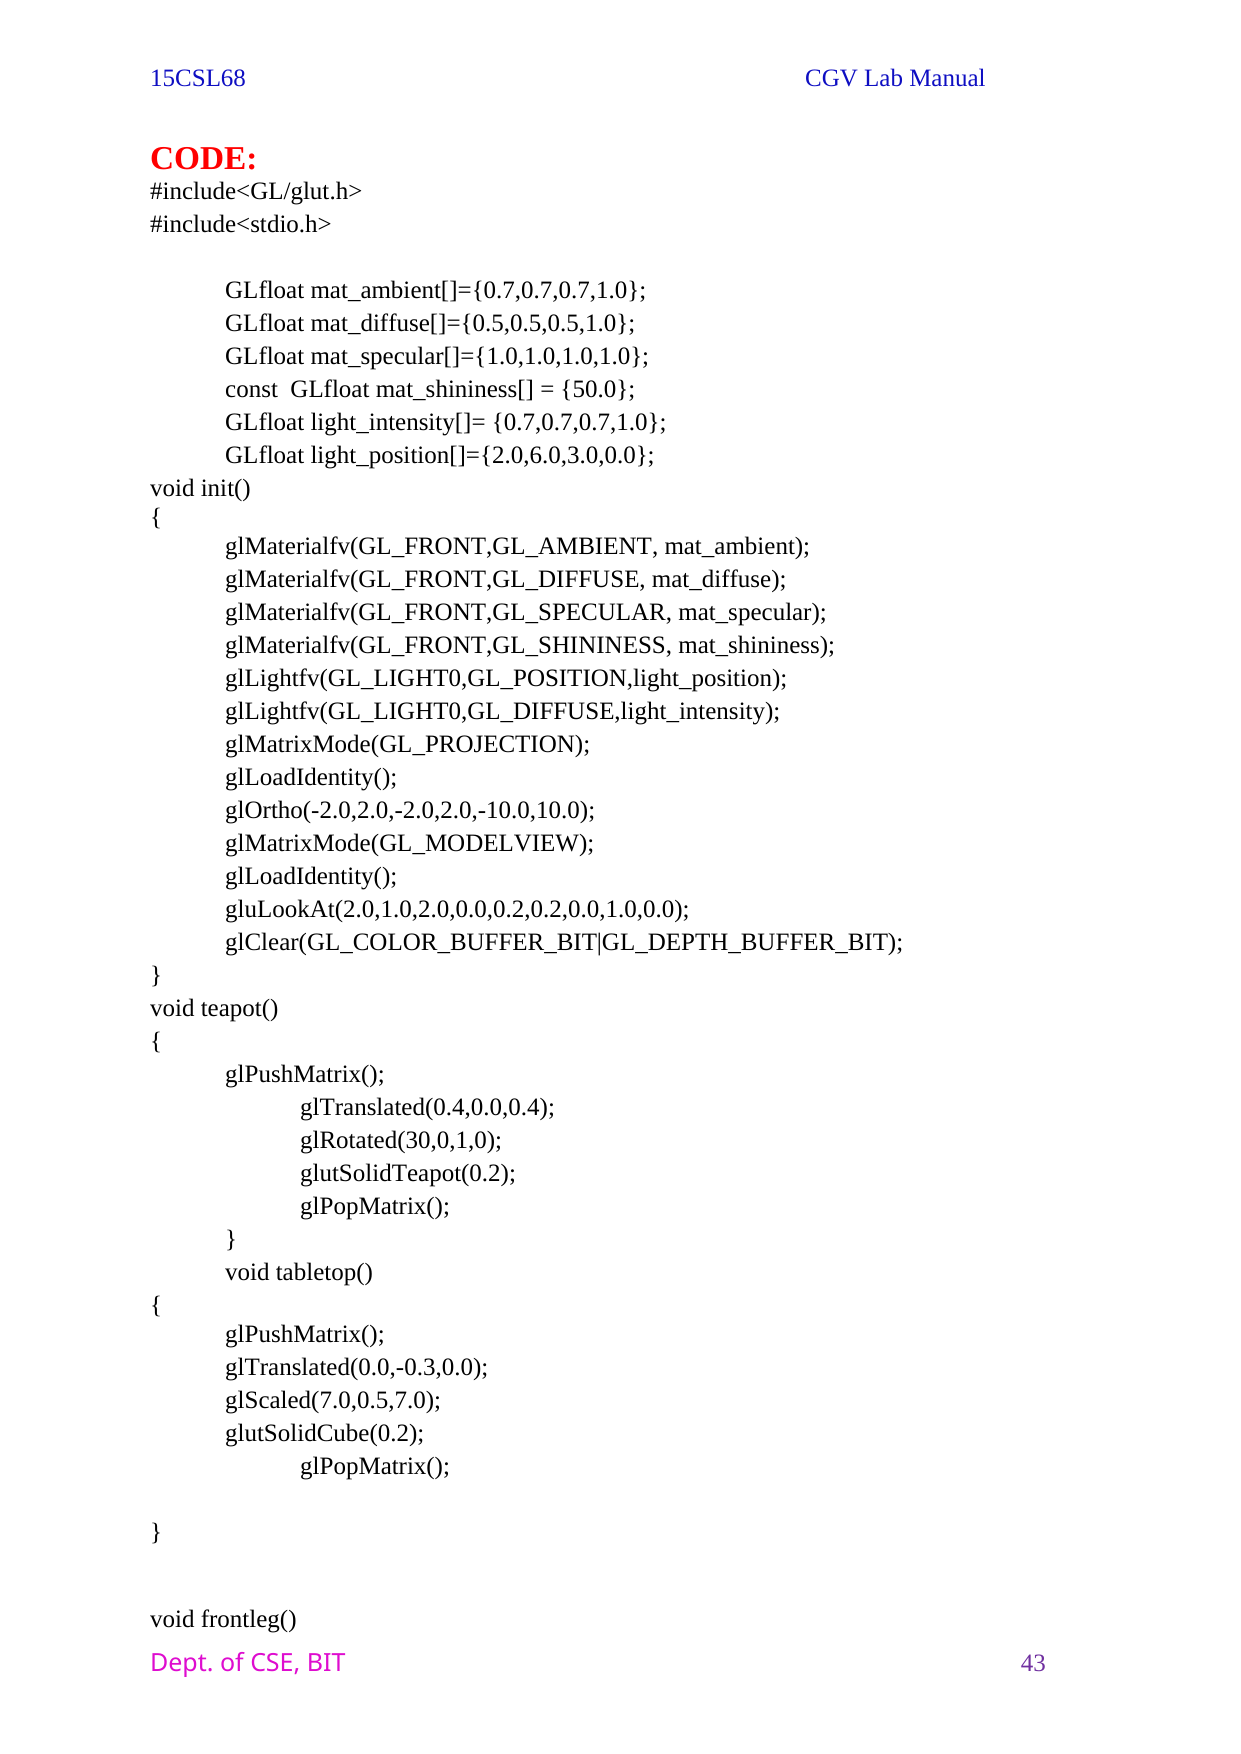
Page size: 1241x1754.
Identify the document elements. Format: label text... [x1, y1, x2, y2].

text const GLfloat mat_shininess[] = {50.0}; [150, 374, 1165, 403]
text { [150, 1026, 1165, 1055]
text glMatrixMode(GL_PROJECTION); [150, 729, 1165, 758]
text glutSolidCube(0.2); [150, 1418, 1165, 1447]
text glLightfv(GL_LIGHT0,GL_POSITION,light_position); [150, 663, 1165, 692]
text GLfloat mat_ambient[]={0.7,0.7,0.7,1.0}; [150, 275, 1165, 304]
text } [150, 960, 1165, 989]
text GLfloat mat_diffuse[]={0.5,0.5,0.5,1.0}; [150, 308, 1165, 337]
text void teapot() [150, 993, 1165, 1022]
text #include<GL/glut.h> [150, 176, 1165, 205]
text gluLookAt(2.0,1.0,2.0,0.0,0.2,0.2,0.0,1.0,0.0); [150, 894, 1165, 923]
text glClear(GL_COLOR_BUFFER_BIT|GL_DEPTH_BUFFER_BIT); [150, 927, 1165, 956]
text GLfloat mat_specular[]={1.0,1.0,1.0,1.0}; [150, 341, 1165, 370]
text } [150, 1224, 1165, 1253]
text void tabletop() [150, 1257, 1165, 1286]
text glPopMatrix(); [150, 1451, 1165, 1480]
text glutSolidTeapot(0.2); [150, 1158, 1165, 1187]
text glTranslated(0.0,-0.3,0.0); [150, 1352, 1165, 1381]
text { [150, 502, 1165, 531]
text glMaterialfv(GL_FRONT,GL_SPECULAR, mat_specular); [150, 597, 1165, 626]
text void frontleg() [150, 1604, 1165, 1632]
text glScaled(7.0,0.5,7.0); [150, 1385, 1165, 1414]
text glMaterialfv(GL_FRONT,GL_DIFFUSE, mat_diffuse); [150, 564, 1165, 593]
text glTranslated(0.4,0.0,0.4); [150, 1092, 1165, 1121]
text glLightfv(GL_LIGHT0,GL_DIFFUSE,light_intensity); [150, 696, 1165, 725]
list CODE: [150, 138, 1165, 176]
text void init() [150, 473, 1165, 502]
text GLfloat light_position[]={2.0,6.0,3.0,0.0}; [150, 441, 1165, 469]
text glPushMatrix(); [150, 1059, 1165, 1088]
text glMaterialfv(GL_FRONT,GL_AMBIENT, mat_ambient); [150, 531, 1165, 560]
text { [150, 1291, 1165, 1319]
text glLoadIdentity(); [150, 861, 1165, 890]
text glPopMatrix(); [150, 1191, 1165, 1220]
text glRotated(30,0,1,0); [150, 1125, 1165, 1154]
text glPushMatrix(); [150, 1319, 1165, 1348]
text } [150, 1517, 1165, 1546]
text glLoadIdentity(); [150, 762, 1165, 791]
text #include<stdio.h> [150, 209, 1165, 238]
text glMatrixMode(GL_MODELVIEW); [150, 828, 1165, 857]
text GLfloat light_intensity[]= {0.7,0.7,0.7,1.0}; [150, 407, 1165, 436]
text glOrtho(-2.0,2.0,-2.0,2.0,-10.0,10.0); [150, 795, 1165, 824]
text glMaterialfv(GL_FRONT,GL_SHININESS, mat_shininess); [150, 630, 1165, 659]
